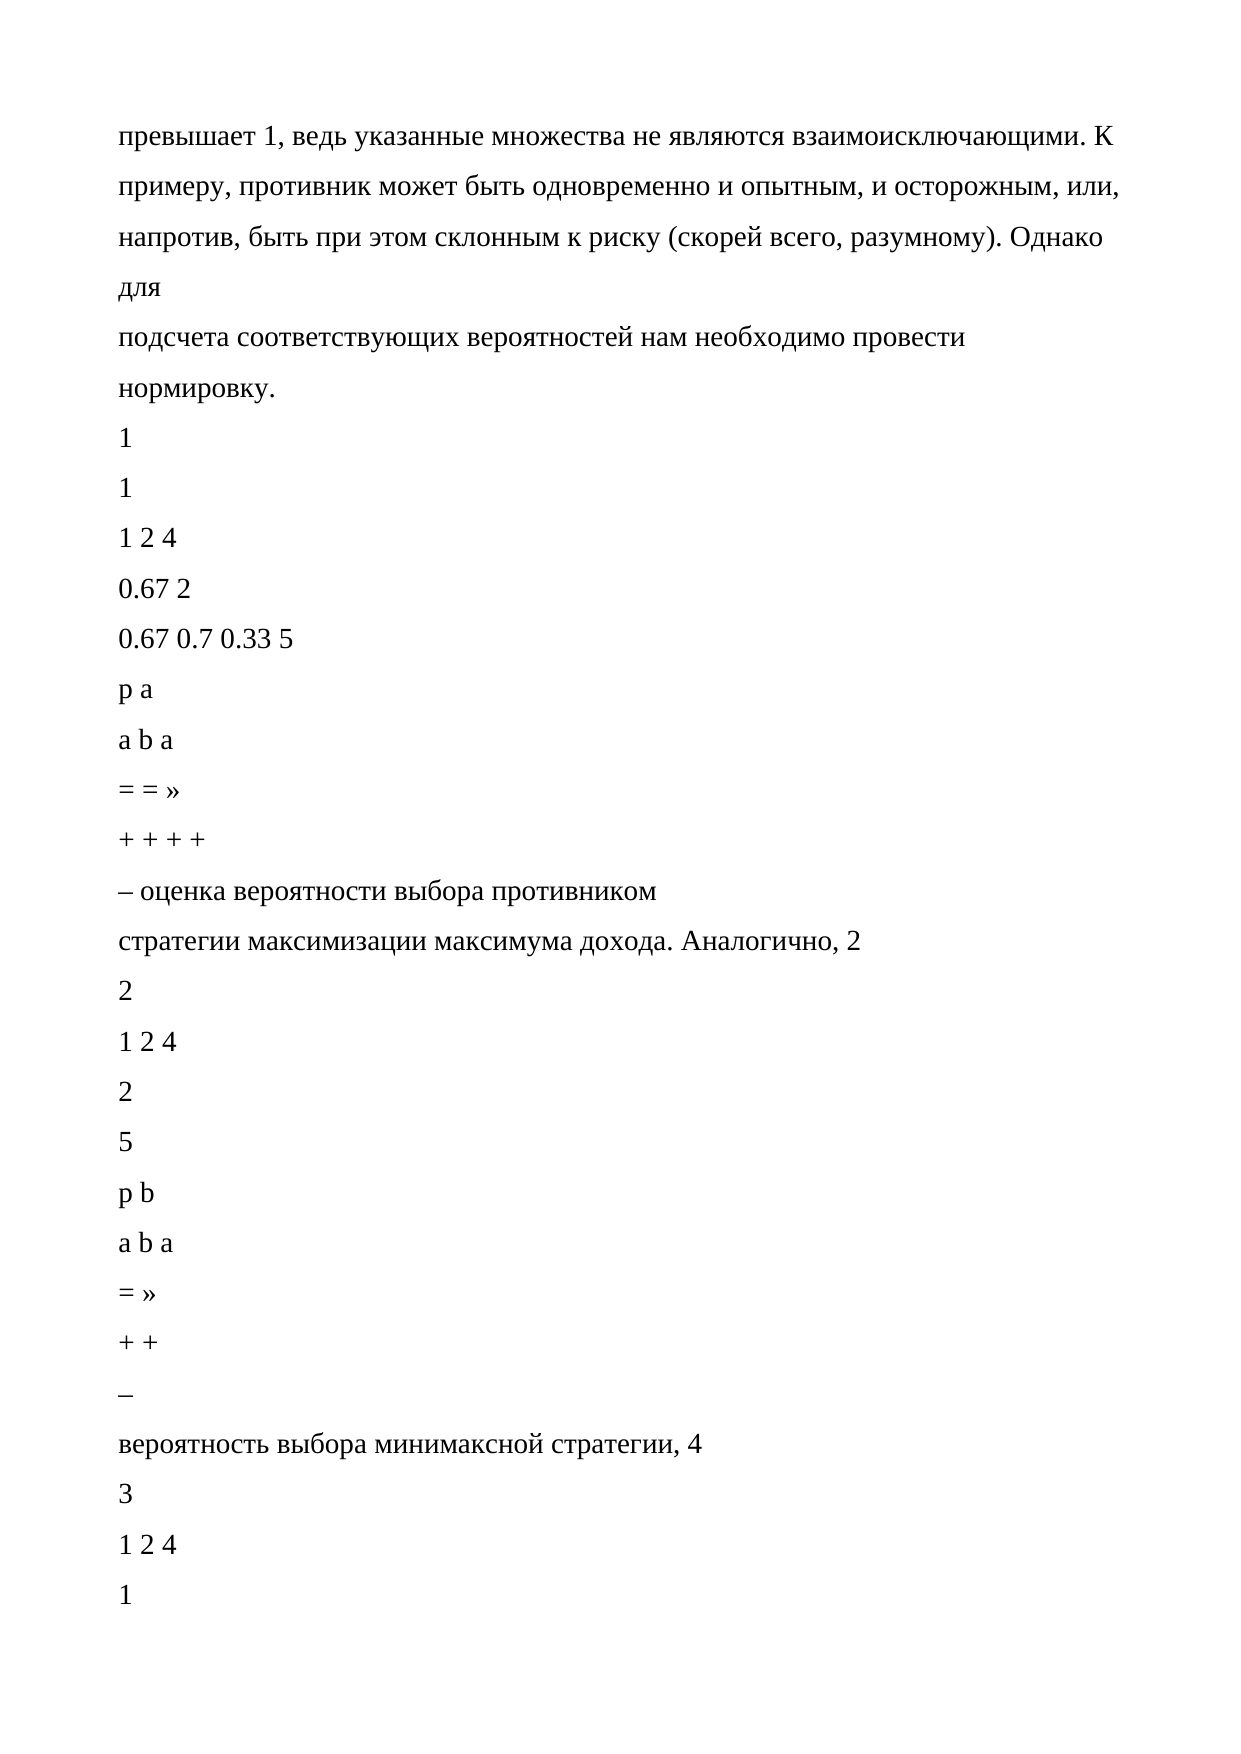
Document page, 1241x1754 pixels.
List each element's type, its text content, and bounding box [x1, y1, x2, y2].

text = » [118, 1275, 1122, 1309]
text вероятность выбора минимаксной стратегии, 4 [118, 1426, 1122, 1460]
text 1 [118, 470, 1122, 504]
text 1 2 4 [118, 1527, 1122, 1560]
text примеру, противник может быть одновременно и опытным, и осторожным, или, [118, 168, 1122, 202]
text p b [118, 1175, 1122, 1208]
text a b a [118, 722, 1122, 755]
text + + + + [118, 822, 1122, 856]
text 1 2 4 [118, 521, 1122, 554]
text стратегии максимизации максимума дохода. Аналогично, 2 [118, 923, 1122, 957]
text 0.67 0.7 0.33 5 [118, 621, 1122, 655]
text 1 [118, 420, 1122, 453]
text a b a [118, 1225, 1122, 1258]
text – оценка вероятности выбора противником [118, 873, 1122, 906]
text превышает 1, ведь указанные множества не являются взаимоисключающими. К [118, 118, 1122, 152]
text 2 [118, 973, 1122, 1007]
text подсчета соответствующих вероятностей нам необходимо провести нормировку. [118, 319, 1122, 403]
text = = » [118, 772, 1122, 806]
text + + [118, 1326, 1122, 1359]
text – [118, 1376, 1122, 1409]
text 3 [118, 1477, 1122, 1510]
text 1 2 4 [118, 1024, 1122, 1057]
text 2 [118, 1074, 1122, 1108]
text p a [118, 672, 1122, 705]
text напротив, быть при этом склонным к риску (скорей всего, разумному). Однако для [118, 219, 1122, 303]
text 5 [118, 1124, 1122, 1158]
text 0.67 2 [118, 571, 1122, 604]
text 1 [118, 1577, 1122, 1611]
